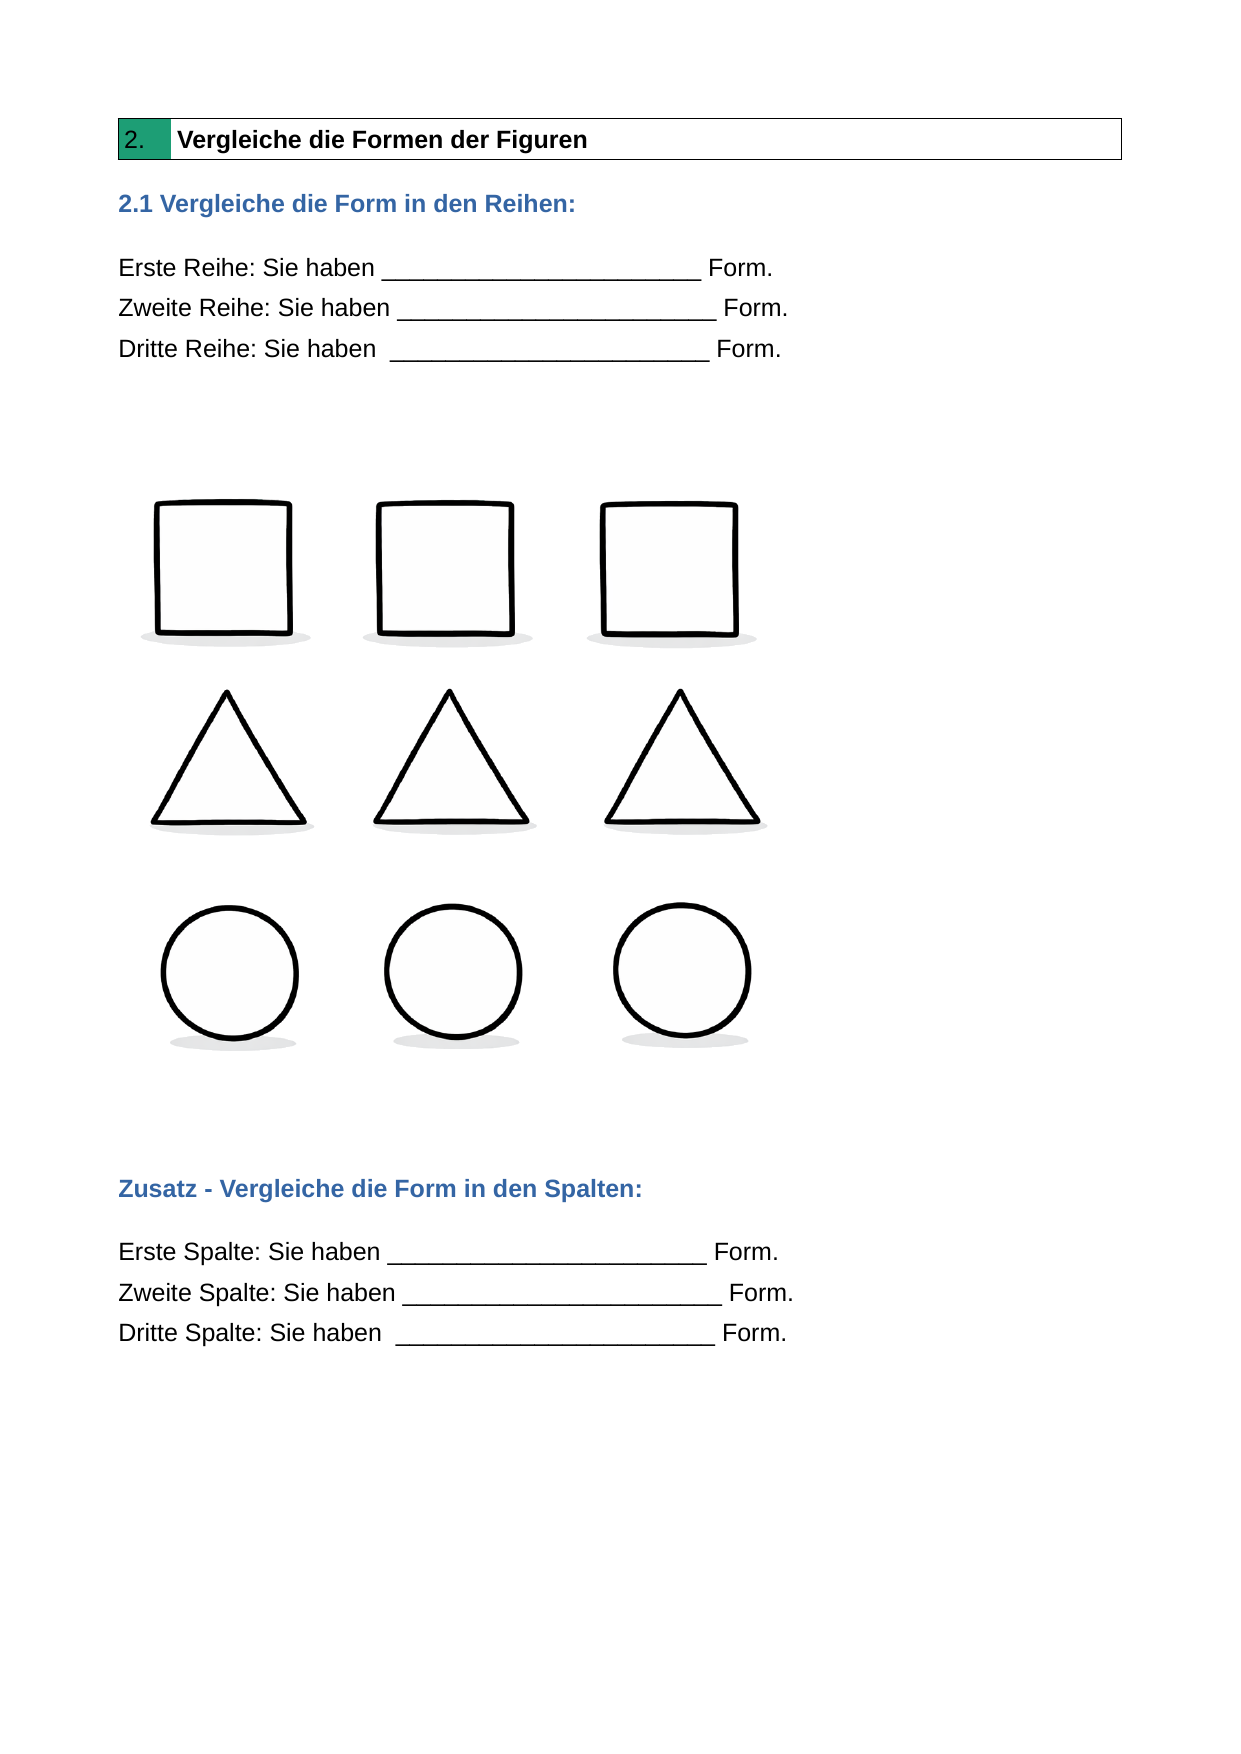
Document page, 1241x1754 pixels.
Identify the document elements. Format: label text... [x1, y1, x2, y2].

text Zweite Spalte: Sie haben _______________________ Form. [118, 1278, 1122, 1306]
text Dritte Reihe: Sie haben _______________________ Form. [118, 334, 1122, 363]
table_header Vergleiche die Formen der Figuren [171, 119, 1121, 159]
text Dritte Spalte: Sie haben _______________________ Form. [118, 1318, 1122, 1347]
text Zweite Reihe: Sie haben _______________________ Form. [118, 293, 1122, 322]
picture [101, 445, 813, 1148]
text Zusatz - Vergleiche die Form in den Spalten: [118, 1173, 1122, 1202]
table_header 2. [119, 119, 171, 159]
text Erste Reihe: Sie haben _______________________ Form. [118, 253, 1122, 281]
text 2.1 Vergleiche die Form in den Reihen: [118, 189, 1122, 218]
text Erste Spalte: Sie haben _______________________ Form. [118, 1237, 1122, 1266]
